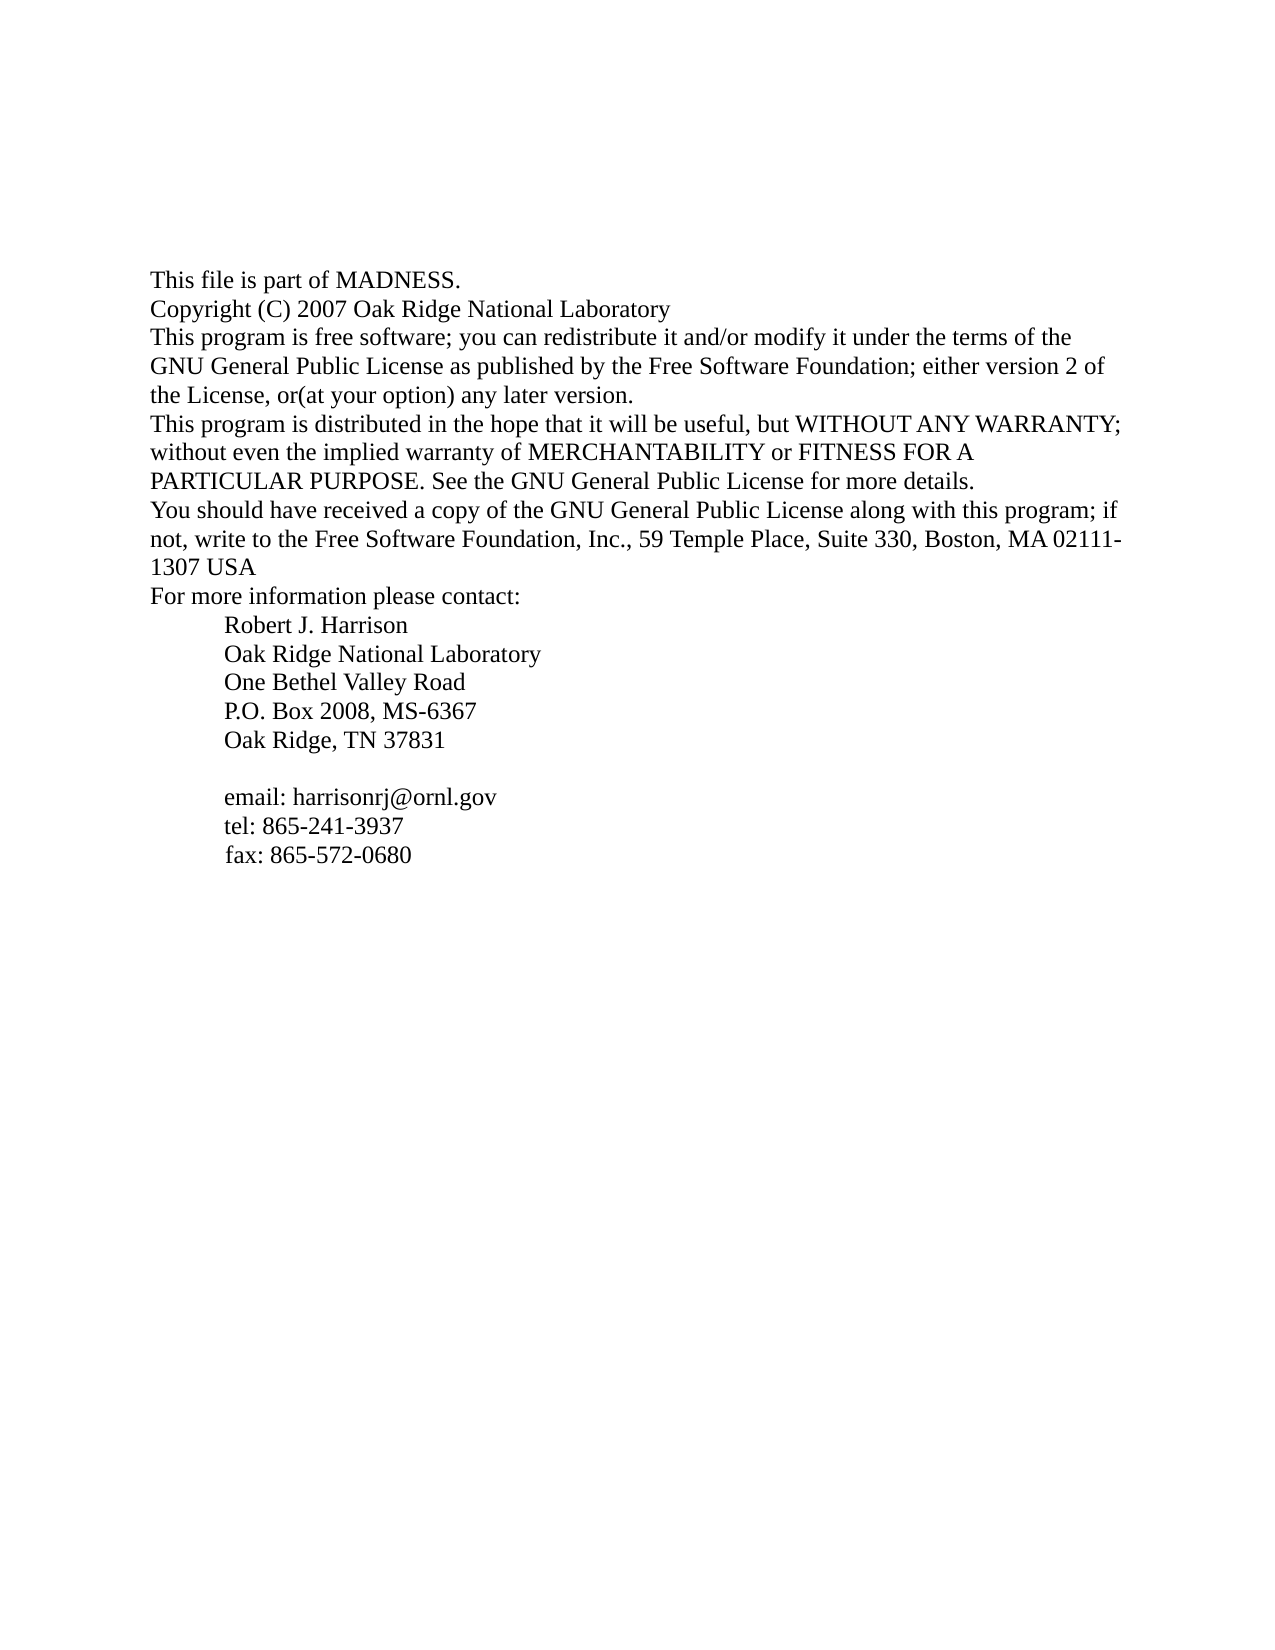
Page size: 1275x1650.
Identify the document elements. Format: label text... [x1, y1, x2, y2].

text email: harrisonrj@ornl.gov [224, 782, 1125, 811]
text Robert J. Harrison [224, 610, 1125, 639]
text fax: 865-572-0680 [150, 840, 1125, 869]
text Oak Ridge, TN 37831 [224, 725, 1125, 754]
text This file is part of MADNESS. [150, 265, 1125, 294]
text You should have received a copy of the GNU General Public License along with this program; if not, write to the Free Software Foundation, Inc., 59 Temple Place, Suite 330, Boston, MA 02111-1307 USA [150, 495, 1125, 581]
text One Bethel Valley Road [224, 667, 1125, 696]
text This program is free software; you can redistribute it and/or modify it under the terms of the GNU General Public License as published by the Free Software Foundation; either version 2 of the License, or(at your option) any later version. [150, 322, 1125, 409]
text Oak Ridge National Laboratory [224, 639, 1125, 667]
text P.O. Box 2008, MS-6367 [224, 696, 1125, 725]
text tel: 865-241-3937 [224, 811, 1125, 840]
text This program is distributed in the hope that it will be useful, but WITHOUT ANY WARRANTY; without even the implied warranty of MERCHANTABILITY or FITNESS FOR A PARTICULAR PURPOSE. See the GNU General Public License for more details. [150, 409, 1125, 495]
text Copyright (C) 2007 Oak Ridge National Laboratory [150, 294, 1125, 322]
text For more information please contact: [150, 581, 1125, 610]
